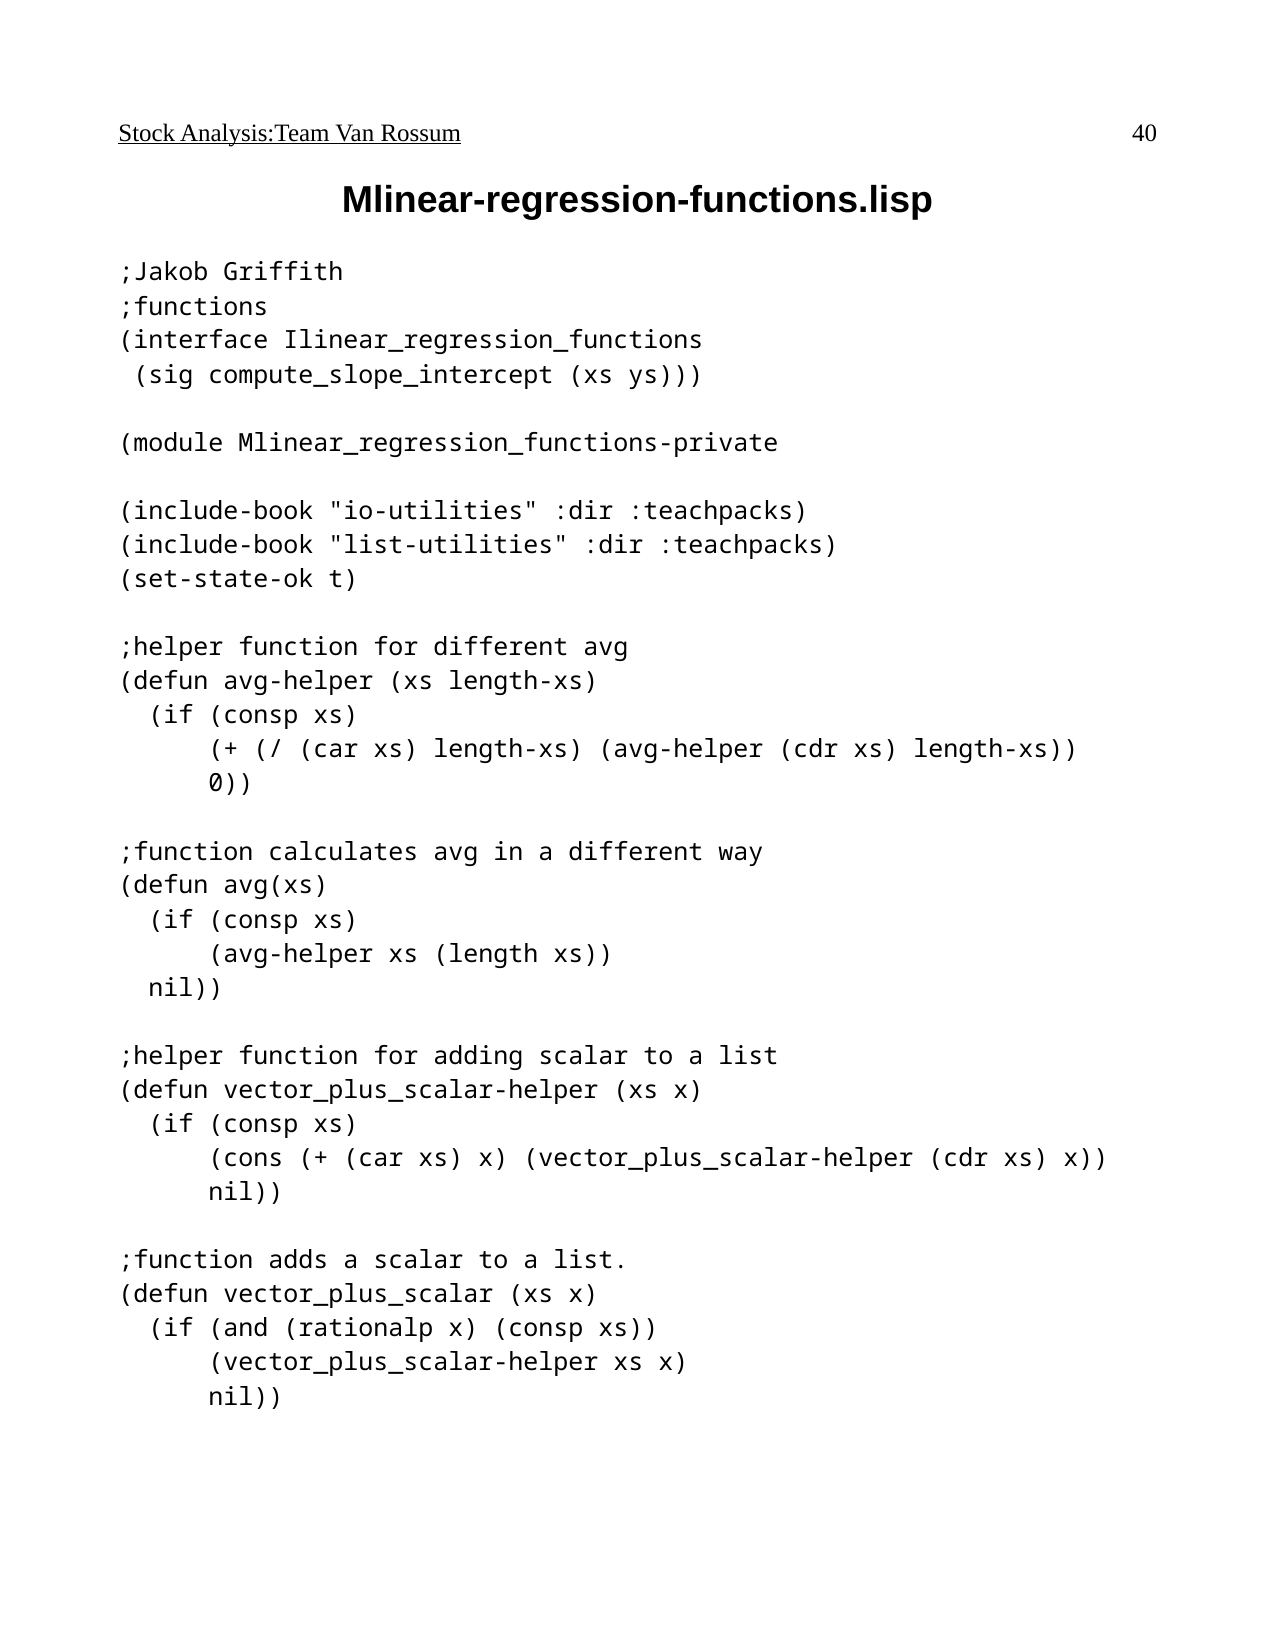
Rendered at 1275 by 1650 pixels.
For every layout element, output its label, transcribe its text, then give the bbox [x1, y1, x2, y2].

text (cons (+ (car xs) x) (vector_plus_scalar-helper (cdr xs) x)) [118, 1140, 1157, 1174]
text (vector_plus_scalar-helper xs x) [118, 1344, 1157, 1378]
text (if (consp xs) [118, 901, 1157, 935]
text nil)) [118, 1174, 1157, 1208]
text (avg-helper xs (length xs)) [118, 935, 1157, 969]
text (set-state-ok t) [118, 561, 1157, 595]
text (defun vector_plus_scalar (xs x) [118, 1276, 1157, 1310]
text (sig compute_slope_intercept (xs ys))) [118, 356, 1157, 390]
text ;functions [118, 288, 1157, 322]
text 0)) [118, 765, 1157, 799]
text (if (and (rationalp x) (consp xs)) [118, 1310, 1157, 1344]
text ;helper function for adding scalar to a list [118, 1037, 1157, 1072]
text (+ (/ (car xs) length-xs) (avg-helper (cdr xs) length-xs)) [118, 731, 1157, 765]
text nil)) [118, 1378, 1157, 1412]
text (defun avg(xs) [118, 867, 1157, 901]
text ;function calculates avg in a different way [118, 833, 1157, 867]
text (include-book "list-utilities" :dir :teachpacks) [118, 527, 1157, 561]
text ;helper function for different avg [118, 629, 1157, 663]
text Mlinear-regression-functions.lisp [118, 177, 1157, 220]
text (module Mlinear_regression_functions-private [118, 424, 1157, 458]
text (if (consp xs) [118, 697, 1157, 731]
text (defun avg-helper (xs length-xs) [118, 663, 1157, 697]
text nil)) [118, 969, 1157, 1003]
text ;Jakob Griffith [118, 254, 1157, 288]
text (interface Ilinear_regression_functions [118, 322, 1157, 356]
text (if (consp xs) [118, 1106, 1157, 1140]
text ;function adds a scalar to a list. [118, 1242, 1157, 1276]
text (defun vector_plus_scalar-helper (xs x) [118, 1072, 1157, 1106]
text (include-book "io-utilities" :dir :teachpacks) [118, 492, 1157, 527]
